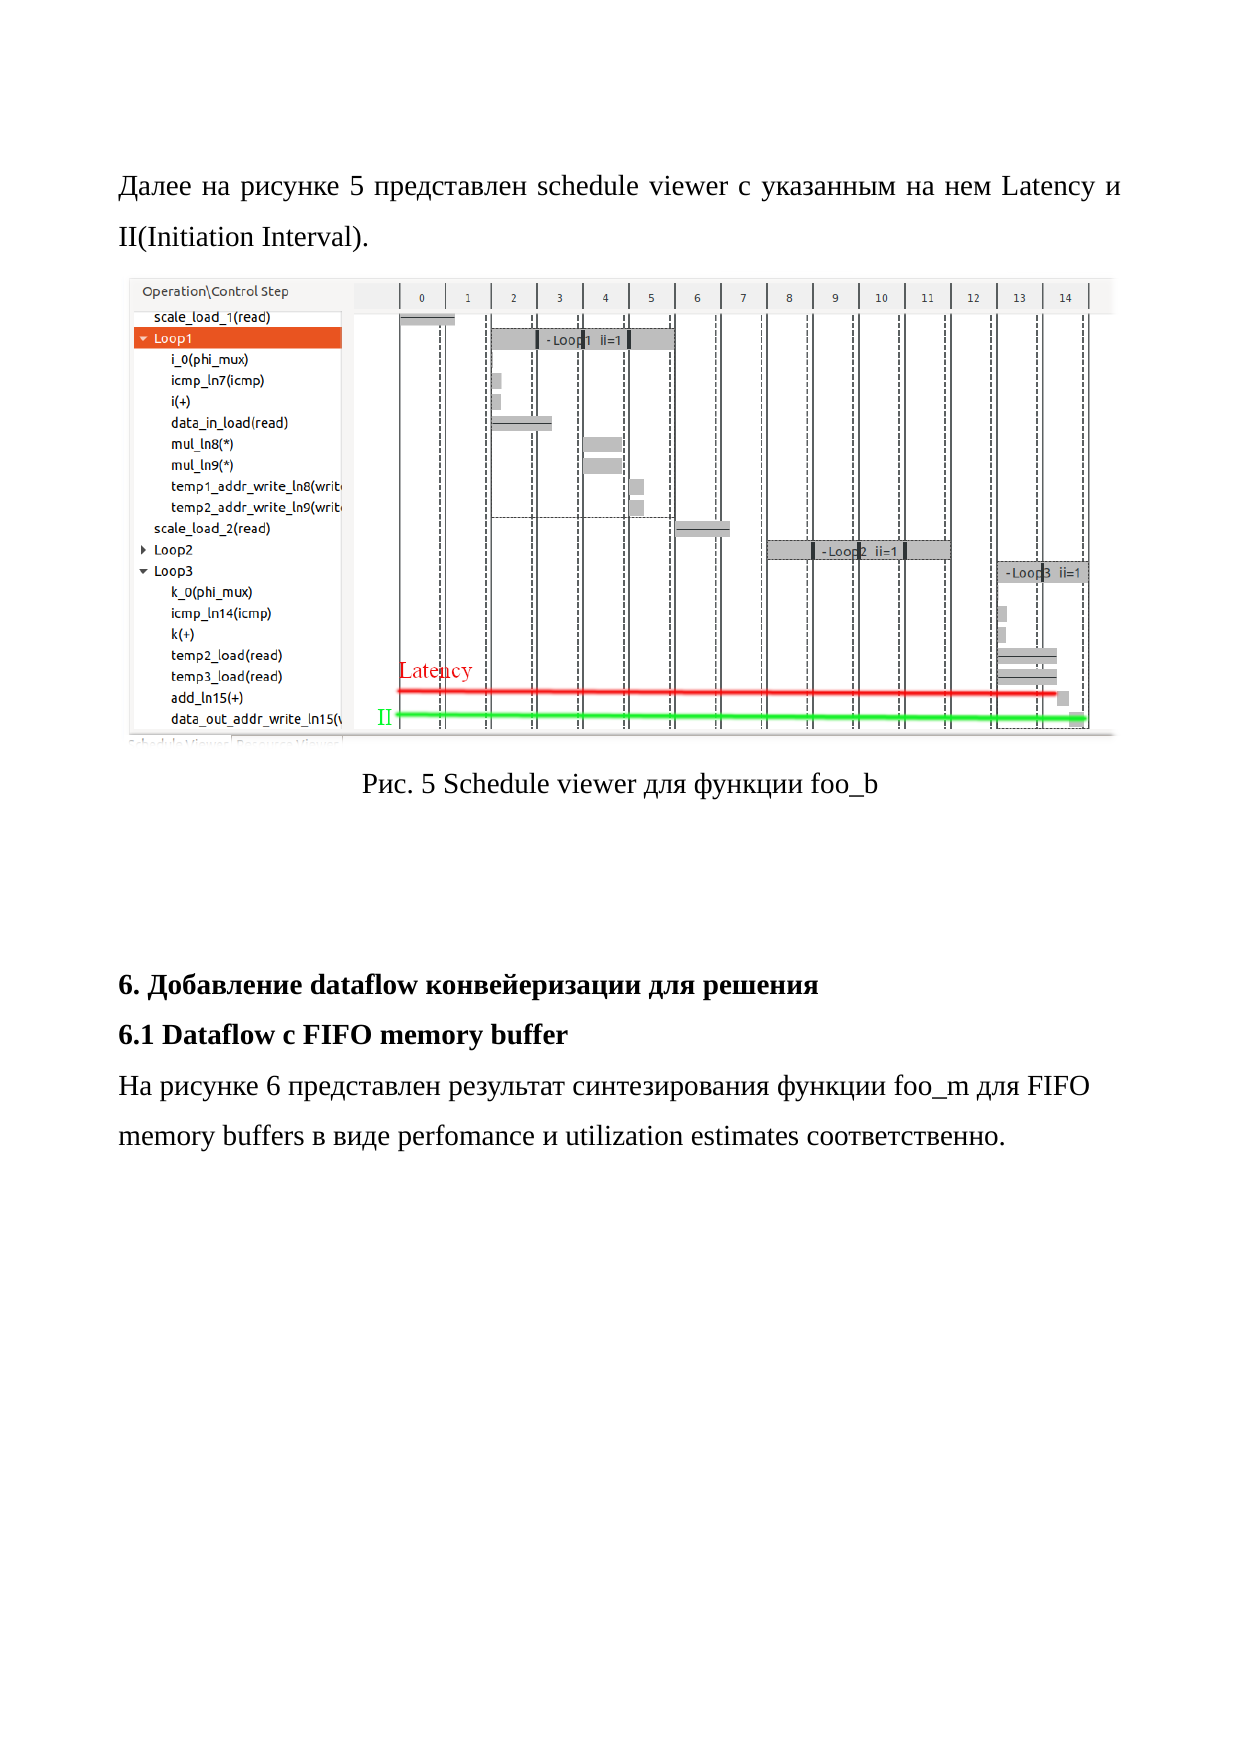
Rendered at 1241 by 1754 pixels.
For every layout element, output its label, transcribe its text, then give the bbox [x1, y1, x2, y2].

text Рис. 5 Schedule viewer для функции foo_b [118, 749, 1122, 799]
text 6. Добавление dataflow конвейеризации для решения [118, 967, 1122, 1001]
text Далее на рисунке 5 представлен schedule viewer с указанным на нем Latency и II(Initiation Interval). [118, 168, 1122, 252]
text 6.1 Dataflow с FIFO memory buffer [118, 1017, 1122, 1051]
text На рисунке 6 представлен результат синтезирования функции foo_m для FIFO [118, 1068, 1122, 1101]
text memory buffers в виде perfomance и utilization estimates соответственно. [118, 1118, 1122, 1151]
picture [118, 269, 1123, 749]
